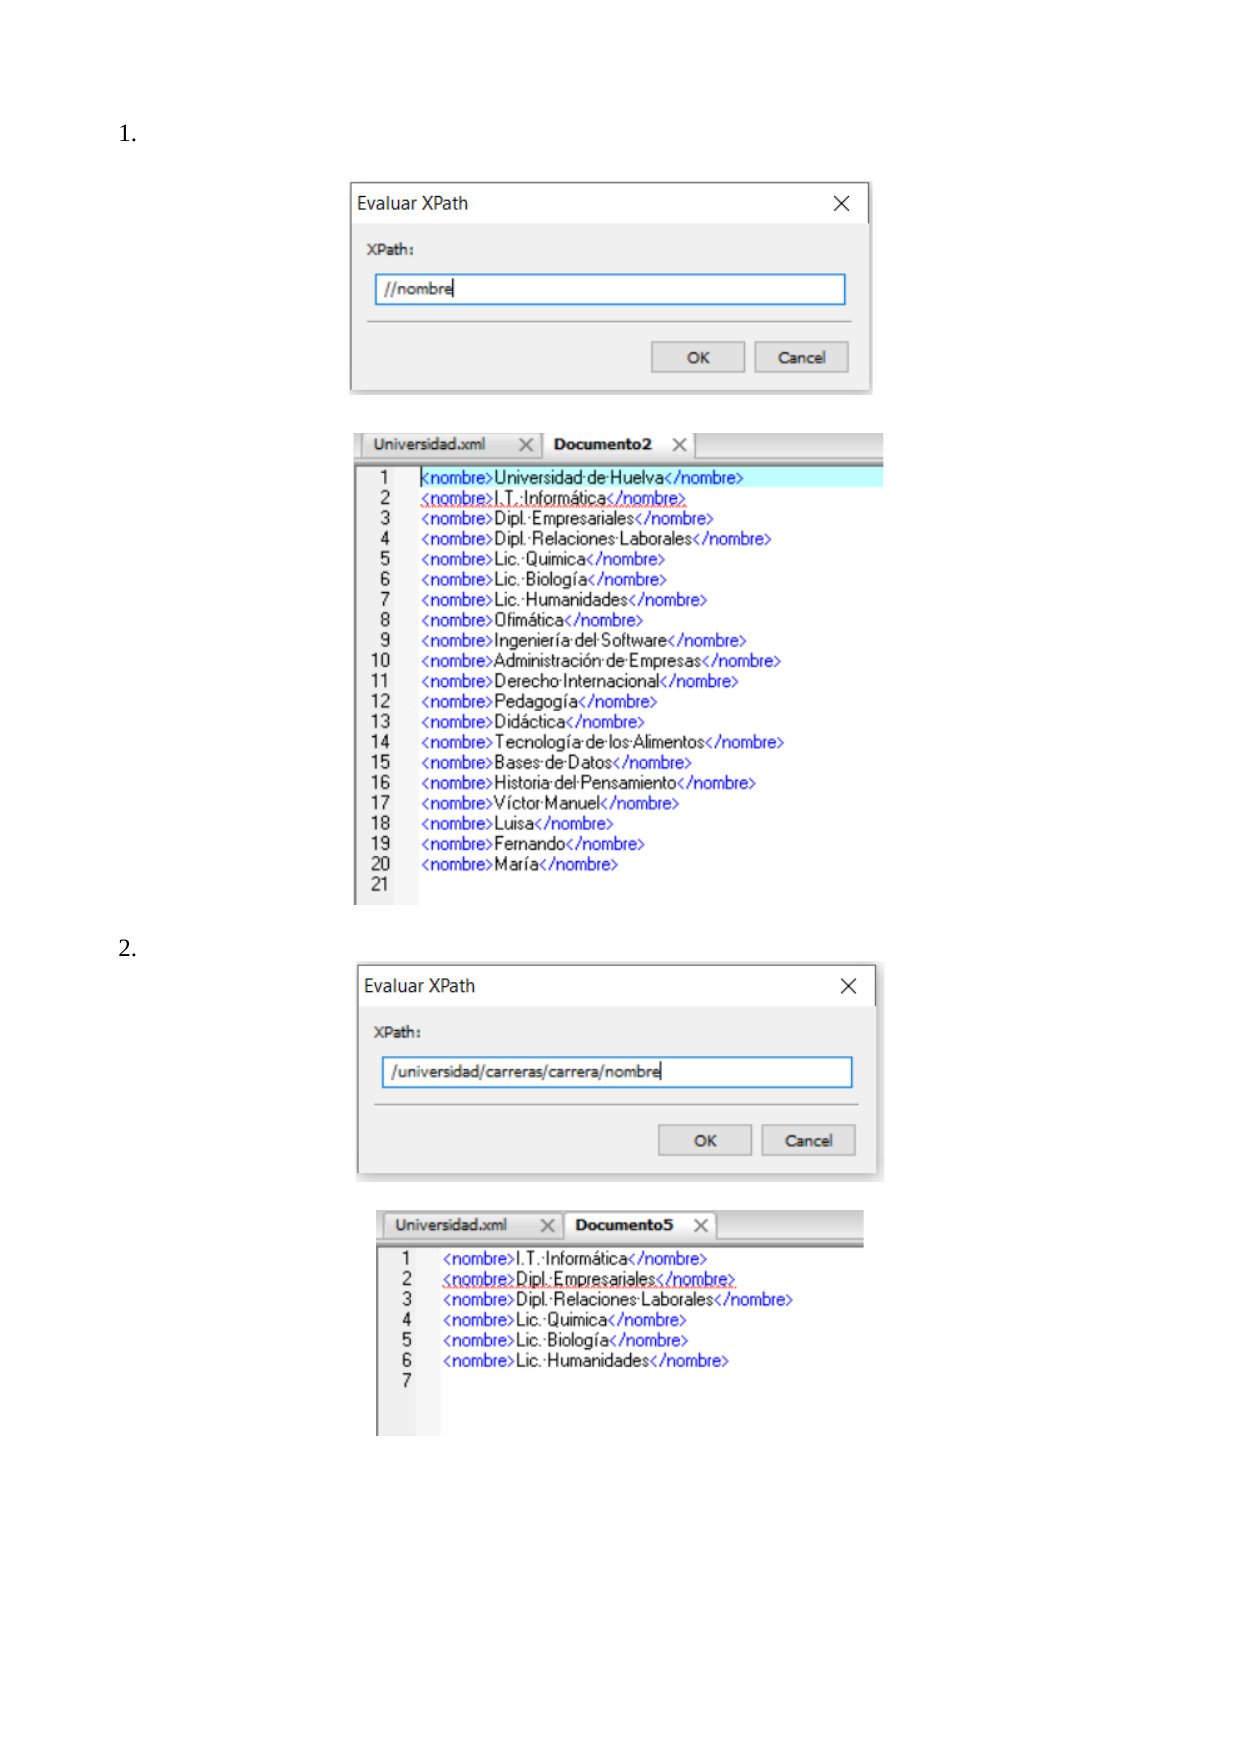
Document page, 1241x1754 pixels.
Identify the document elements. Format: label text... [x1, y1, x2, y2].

text 1. [118, 118, 1122, 147]
picture [348, 181, 873, 395]
picture [355, 961, 885, 1182]
text 2. [118, 933, 1122, 962]
picture [353, 433, 884, 905]
picture [376, 1210, 864, 1436]
